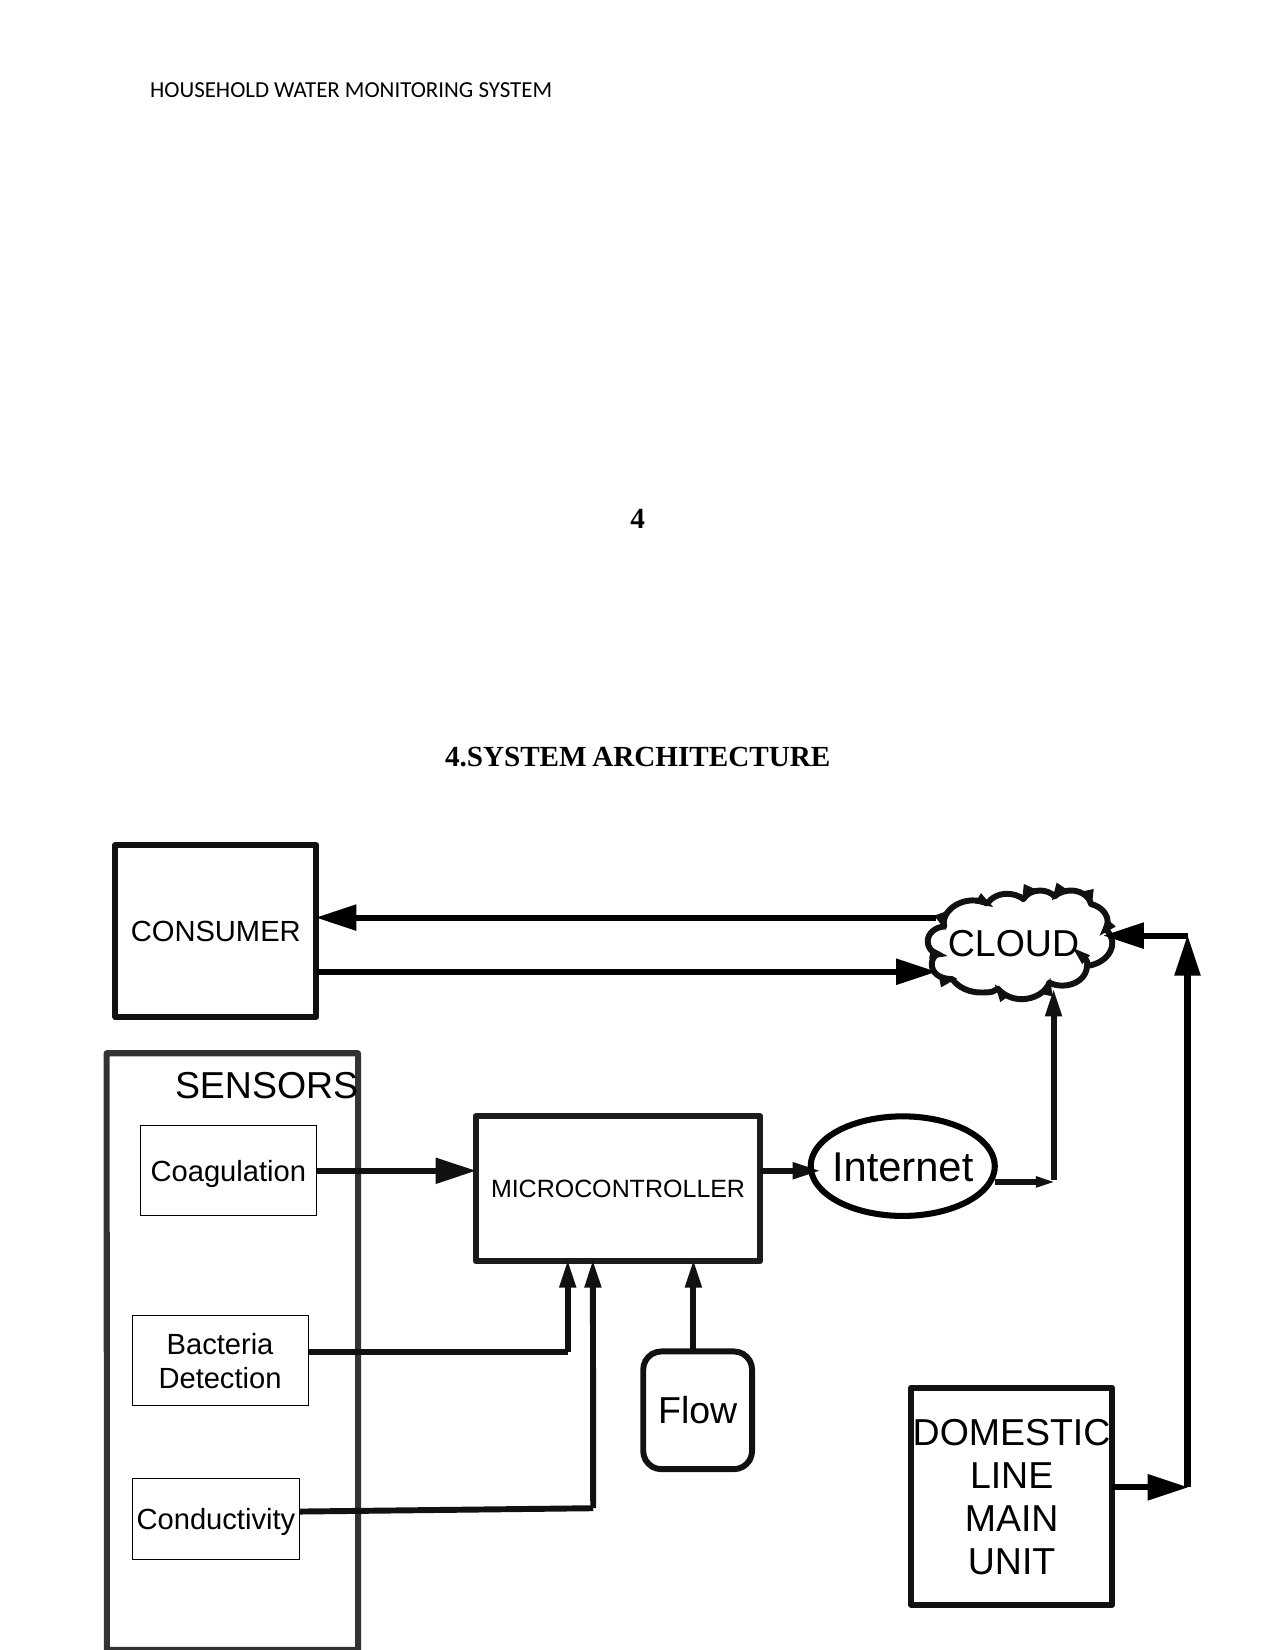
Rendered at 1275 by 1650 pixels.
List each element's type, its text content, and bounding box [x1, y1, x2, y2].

text 4.SYSTEM ARCHITECTURE [150, 739, 1125, 773]
list SYSTEM [595, 1264, 692, 1286]
list SYSTEM [362, 1253, 566, 1286]
list SYSTEM [695, 1253, 1125, 1286]
text 4 [150, 501, 1125, 535]
list SYSTEM [569, 1264, 591, 1286]
